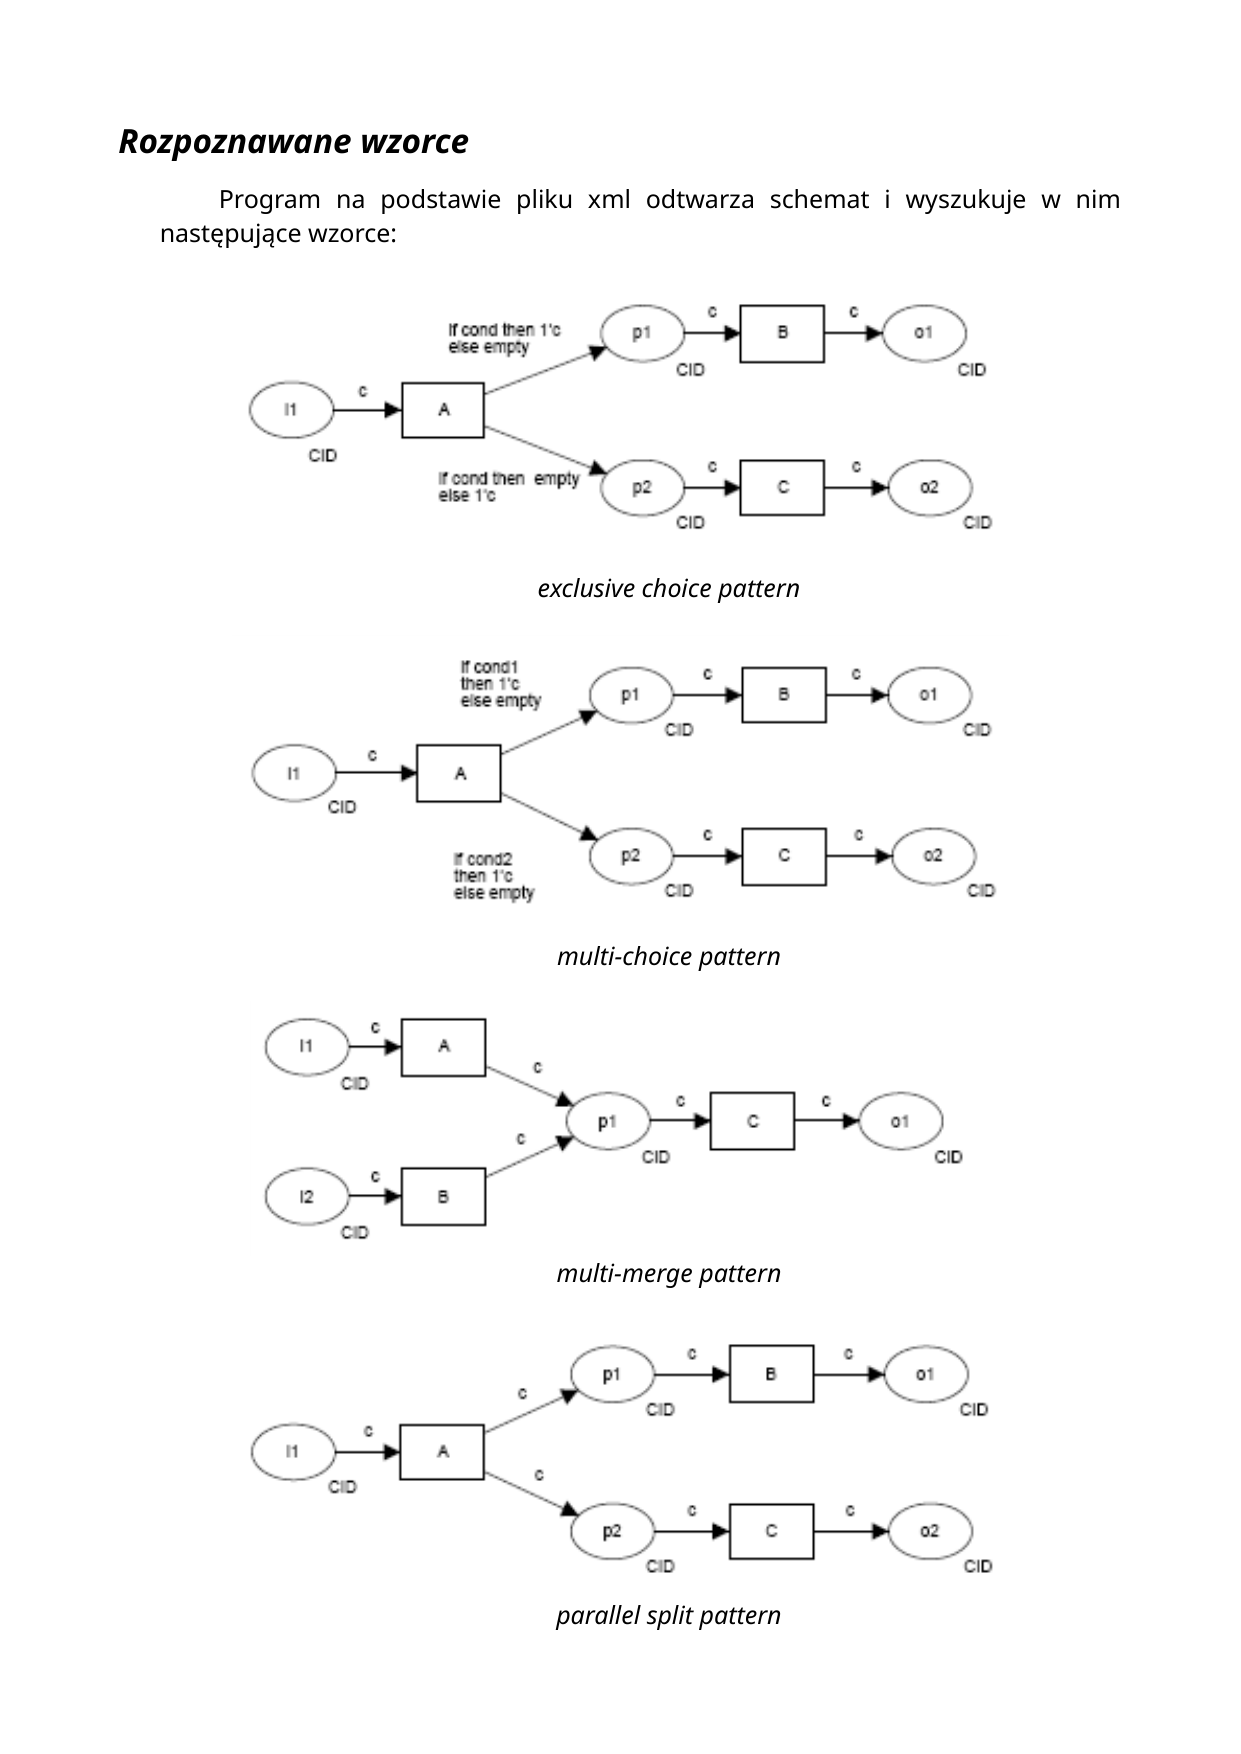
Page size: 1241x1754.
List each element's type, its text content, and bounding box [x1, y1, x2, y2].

picture [237, 278, 1003, 571]
text Rozpoznawane wzorce [118, 118, 1122, 163]
text multi-merge pattern [159, 1002, 1122, 1289]
text exclusive choice pattern [159, 279, 1122, 605]
text Program na podstawie pliku xml odtwarza schemat i wyszukuje w nim następujące wzorce: [159, 181, 1122, 249]
text multi-choice pattern [159, 634, 1122, 972]
text parallel split pattern [159, 1319, 1122, 1632]
picture [249, 1001, 992, 1256]
picture [231, 634, 1009, 939]
picture [237, 1318, 1003, 1598]
